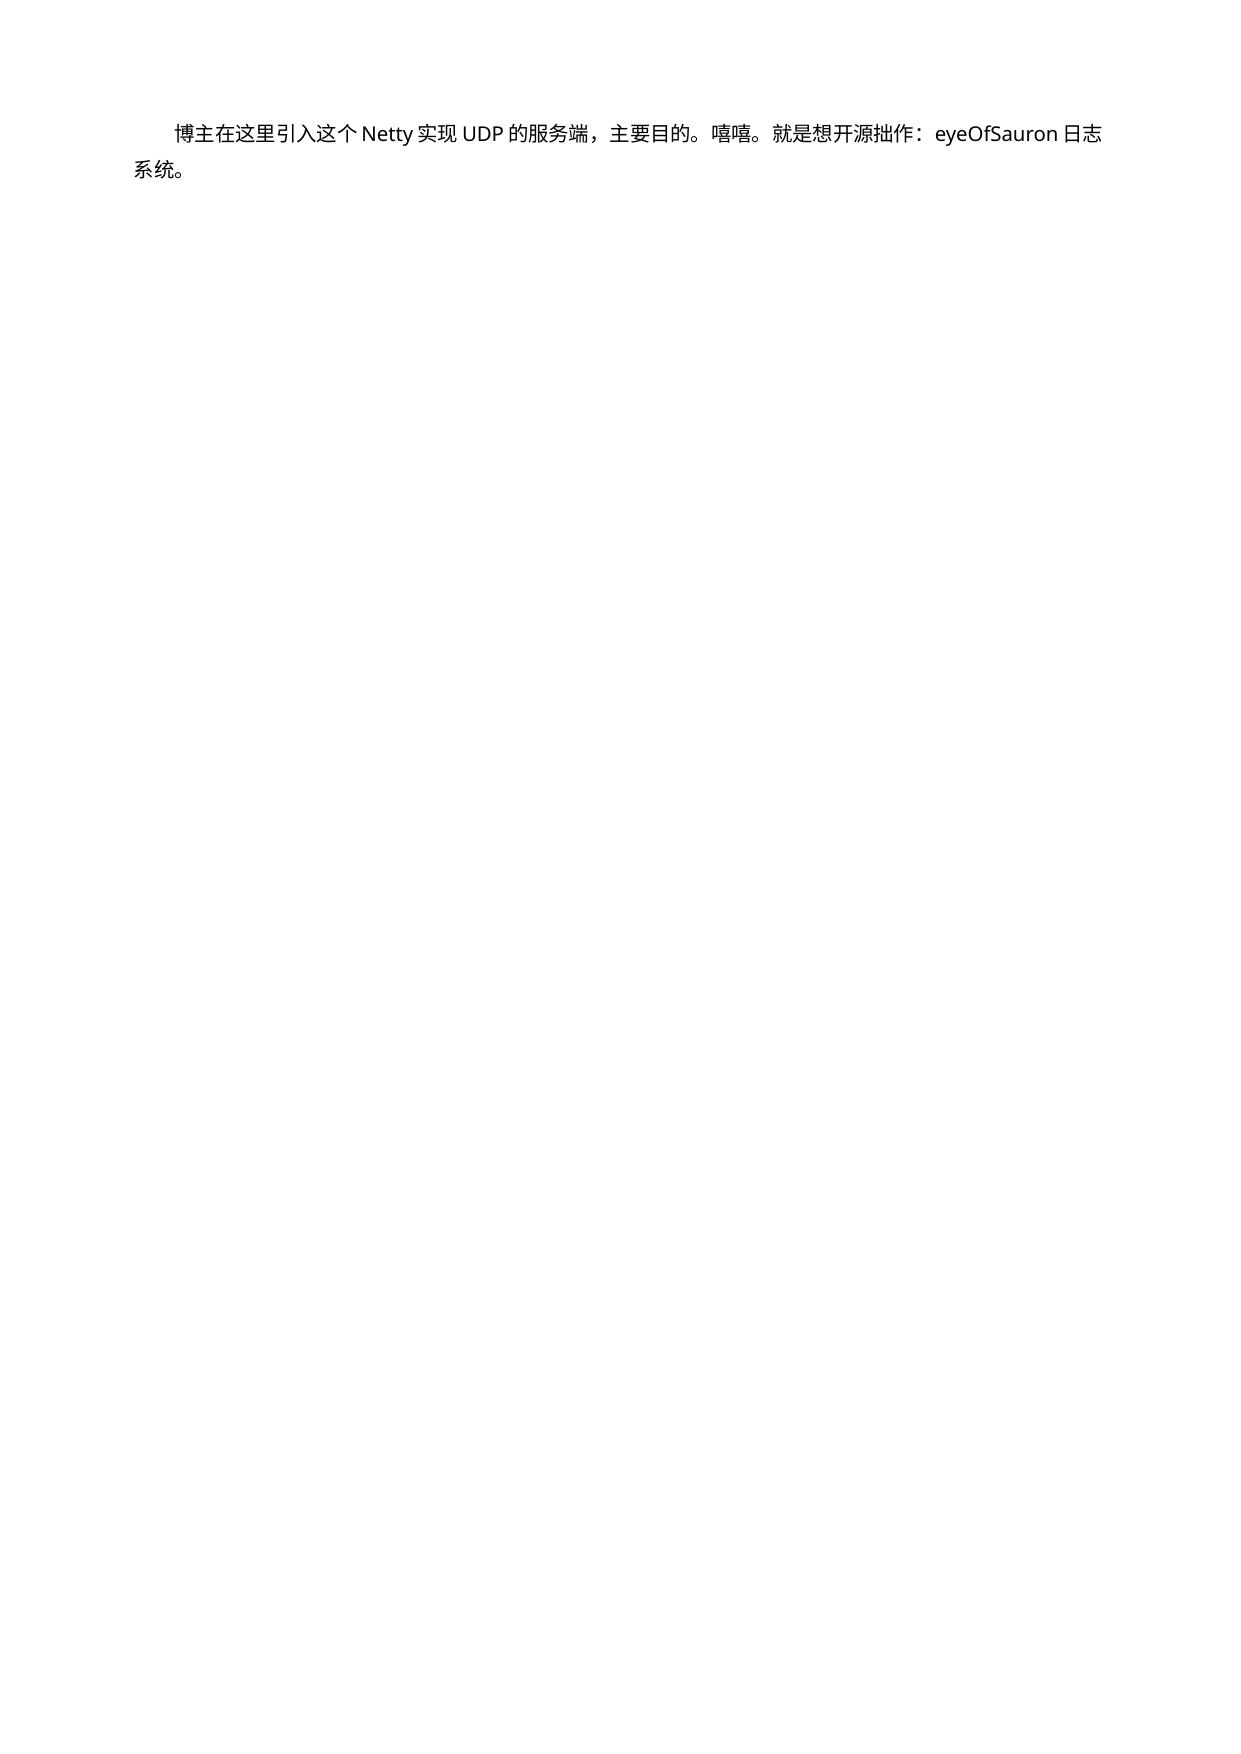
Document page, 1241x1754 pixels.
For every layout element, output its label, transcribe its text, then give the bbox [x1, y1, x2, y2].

text 博主在这里引入这个Netty实现UDP的服务端，主要目的。嘻嘻。就是想开源拙作：eyeOfSauron日志系统。 [134, 118, 1106, 183]
